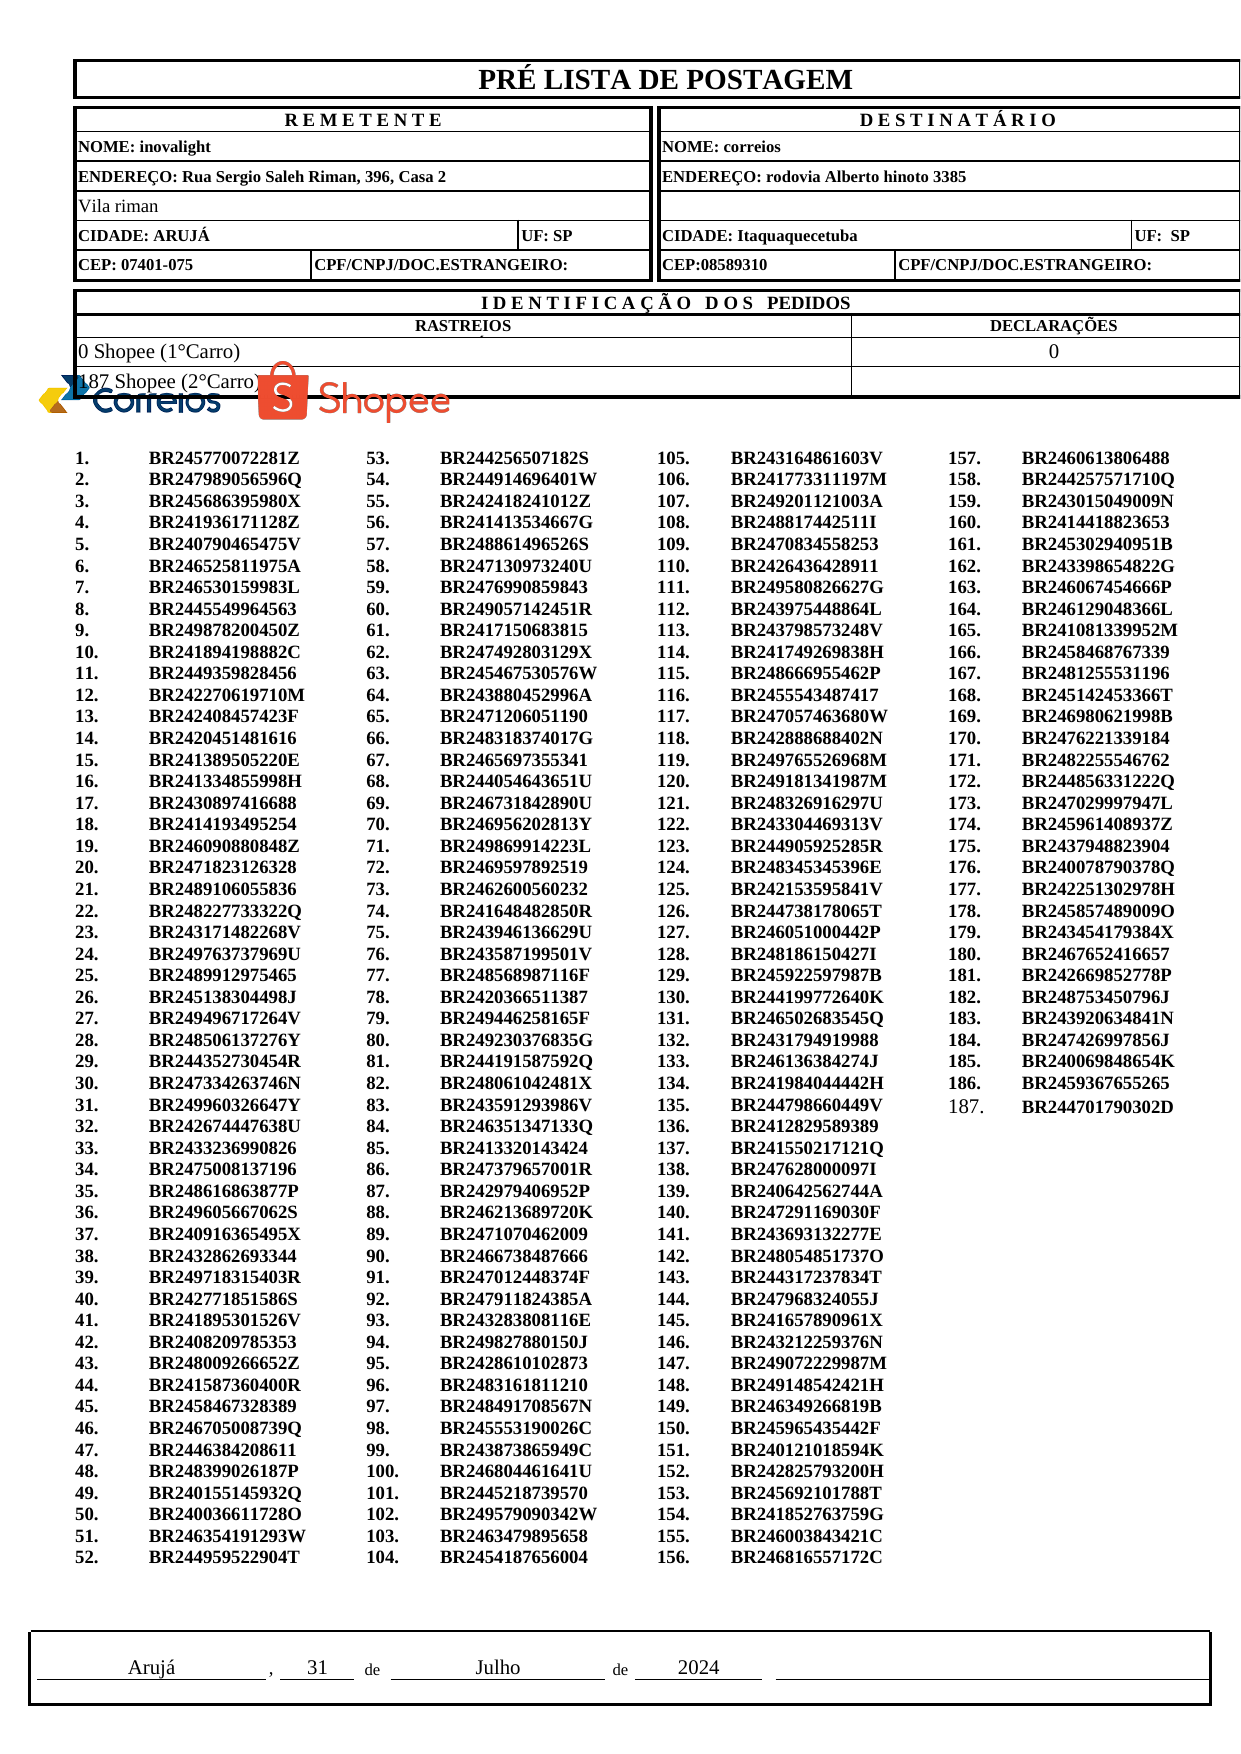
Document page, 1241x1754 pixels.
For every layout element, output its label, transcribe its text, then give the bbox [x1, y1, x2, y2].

list BR247057463680W [657, 705, 911, 727]
list BR246502683545Q [657, 1007, 911, 1029]
list BR248009266652Z [75, 1352, 329, 1374]
list BR247012448374F [366, 1266, 620, 1288]
list BR248318374017G [366, 727, 620, 748]
list BR244317237834T [657, 1266, 911, 1288]
list BR2482255546762 [948, 748, 1240, 770]
list BR248345345396E [657, 856, 911, 878]
list BR2408209785353 [75, 1331, 329, 1352]
list BR247911824385A [366, 1288, 620, 1309]
list BR2458467328389 [75, 1395, 329, 1417]
list BR246705008739Q [75, 1417, 329, 1438]
list BR2426436428911 [657, 554, 911, 576]
list BR246067454666P [948, 576, 1240, 598]
list BR242153595841V [657, 878, 911, 899]
list BR246731842890U [366, 792, 620, 813]
list BR244959522904T [75, 1546, 329, 1568]
list BR2432862693344 [75, 1244, 329, 1266]
list BR244738178065T [657, 899, 911, 921]
list BR249496717264V [75, 1007, 329, 1029]
list BR241852763759G [657, 1503, 911, 1525]
list BR247628000097I [657, 1158, 911, 1180]
list BR249148542421H [657, 1374, 911, 1395]
list BR241587360400R [75, 1374, 329, 1395]
list BR246090880848Z [75, 835, 329, 856]
list BR244856331222Q [948, 770, 1240, 792]
list BR2414193495254 [75, 813, 329, 835]
list BR247492803129X [366, 641, 620, 662]
list BR249579090342W [366, 1503, 620, 1525]
list BR242251302978H [948, 878, 1240, 899]
list BR249878200450Z [75, 619, 329, 641]
list BR249869914223L [366, 835, 620, 856]
list BR241081339952M [948, 619, 1240, 641]
list BR240155145932Q [75, 1482, 329, 1503]
list BR2460613806488 [948, 447, 1240, 468]
list BR244905925285R [657, 835, 911, 856]
list BR249181341987M [657, 770, 911, 792]
list BR2467652416657 [948, 943, 1240, 964]
list BR244352730454R [75, 1050, 329, 1072]
list BR2437948823904 [948, 835, 1240, 856]
list BR240790465475V [75, 533, 329, 554]
list BR2445218739570 [366, 1482, 620, 1503]
list BR241749269838H [657, 641, 911, 662]
list BR241648482850R [366, 899, 620, 921]
list BR244914696401W [366, 468, 620, 490]
list BR248506137276Y [75, 1029, 329, 1050]
list BR244054643651U [366, 770, 620, 792]
list BR248054851737O [657, 1244, 911, 1266]
list BR246129048366L [948, 598, 1240, 619]
list BR246956202813Y [366, 813, 620, 835]
list BR246213689720K [366, 1201, 620, 1223]
list BR249718315403R [75, 1266, 329, 1288]
list BR246530159983L [75, 576, 329, 598]
list BR244701790302D [948, 1093, 1240, 1118]
list BR2454187656004 [366, 1546, 620, 1568]
list BR249580826627G [657, 576, 911, 598]
list BR240121018594K [657, 1438, 911, 1460]
list BR2417150683815 [366, 619, 620, 641]
list BR243398654822G [948, 554, 1240, 576]
list BR245961408937Z [948, 813, 1240, 835]
list BR248227733322Q [75, 899, 329, 921]
list BR241550217121Q [657, 1137, 911, 1158]
list BR249605667062S [75, 1201, 329, 1223]
list BR241657890961X [657, 1309, 911, 1331]
list BR248061042481X [366, 1072, 620, 1093]
list BR2458468767339 [948, 641, 1240, 662]
list BR249201121003A [657, 490, 911, 511]
list BR249072229987M [657, 1352, 911, 1374]
list BR248326916297U [657, 792, 911, 813]
list BR245142453366T [948, 684, 1240, 705]
list BR2445549964563 [75, 598, 329, 619]
list BR249765526968M [657, 748, 911, 770]
list BR247426997856J [948, 1029, 1240, 1050]
list BR240069848654K [948, 1050, 1240, 1072]
list BR241936171128Z [75, 511, 329, 533]
list BR246525811975A [75, 554, 329, 576]
list BR2413320143424 [366, 1137, 620, 1158]
list BR241895301526V [75, 1309, 329, 1331]
list BR248186150427I [657, 943, 911, 964]
list BR246003843421C [657, 1525, 911, 1546]
list BR242825793200H [657, 1460, 911, 1482]
list BR2471070462009 [366, 1223, 620, 1244]
list BR2476990859843 [366, 576, 620, 598]
list BR245302940951B [948, 533, 1240, 554]
list BR241773311197M [657, 468, 911, 490]
list BR245138304498J [75, 986, 329, 1007]
list BR245965435442F [657, 1417, 911, 1438]
list BR2414418823653 [948, 511, 1240, 533]
list BR241334855998H [75, 770, 329, 792]
list BR2471823126328 [75, 856, 329, 878]
list BR246354191293W [75, 1525, 329, 1546]
list BR2471206051190 [366, 705, 620, 727]
list BR244798660449V [657, 1093, 911, 1115]
list BR246351347133Q [366, 1115, 620, 1137]
list BR248753450796J [948, 986, 1240, 1007]
list BR2446384208611 [75, 1438, 329, 1460]
list BR246136384274J [657, 1050, 911, 1072]
list BR243798573248V [657, 619, 911, 641]
list BR243015049009N [948, 490, 1240, 511]
list BR245922597987B [657, 964, 911, 986]
list BR243591293986V [366, 1093, 620, 1115]
list BR248817442511I [657, 511, 911, 533]
list BR2431794919988 [657, 1029, 911, 1050]
list BR242669852778P [948, 964, 1240, 986]
list BR243880452996A [366, 684, 620, 705]
list BR247029997947L [948, 792, 1240, 813]
list BR243873865949C [366, 1438, 620, 1460]
list BR2428610102873 [366, 1352, 620, 1374]
list BR243212259376N [657, 1331, 911, 1352]
list BR244257571710Q [948, 468, 1240, 490]
list BR241894198882C [75, 641, 329, 662]
list BR247989056596Q [75, 468, 329, 490]
list BR242270619710M [75, 684, 329, 705]
list BR247130973240U [366, 554, 620, 576]
list BR247334263746N [75, 1072, 329, 1093]
list BR2476221339184 [948, 727, 1240, 748]
list BR240642562744A [657, 1180, 911, 1201]
list BR246804461641U [366, 1460, 620, 1482]
list BR243975448864L [657, 598, 911, 619]
list BR2470834558253 [657, 533, 911, 554]
list BR2469597892519 [366, 856, 620, 878]
list BR243164861603V [657, 447, 911, 468]
list BR243454179384X [948, 921, 1240, 943]
list BR2475008137196 [75, 1158, 329, 1180]
list BR244199772640K [657, 986, 911, 1007]
list BR245467530576W [366, 662, 620, 684]
list BR249230376835G [366, 1029, 620, 1050]
list BR242674447638U [75, 1115, 329, 1137]
list BR240036611728O [75, 1503, 329, 1525]
list BR240078790378Q [948, 856, 1240, 878]
list BR243587199501V [366, 943, 620, 964]
list BR243920634841N [948, 1007, 1240, 1029]
list BR242418241012Z [366, 490, 620, 511]
list BR246816557172C [657, 1546, 911, 1568]
list BR243283808116E [366, 1309, 620, 1331]
list BR242408457423F [75, 705, 329, 727]
list BR245692101788T [657, 1482, 911, 1503]
list BR241389505220E [75, 748, 329, 770]
list BR242771851586S [75, 1288, 329, 1309]
list BR241413534667G [366, 511, 620, 533]
list BR240916365495X [75, 1223, 329, 1244]
list BR2462600560232 [366, 878, 620, 899]
list BR244256507182S [366, 447, 620, 468]
list BR248399026187P [75, 1460, 329, 1482]
list BR247968324055J [657, 1288, 911, 1309]
list BR2463479895658 [366, 1525, 620, 1546]
list BR2466738487666 [366, 1244, 620, 1266]
list BR246349266819B [657, 1395, 911, 1417]
list BR248568987116F [366, 964, 620, 986]
list BR248491708567N [366, 1395, 620, 1417]
list BR248861496526S [366, 533, 620, 554]
list BR245770072281Z [75, 447, 329, 468]
list BR245686395980X [75, 490, 329, 511]
list BR241984044442H [657, 1072, 911, 1093]
list BR2430897416688 [75, 792, 329, 813]
list BR244191587592Q [366, 1050, 620, 1072]
list BR2465697355341 [366, 748, 620, 770]
list BR249763737969U [75, 943, 329, 964]
list BR2449359828456 [75, 662, 329, 684]
list BR2483161811210 [366, 1374, 620, 1395]
list BR2420451481616 [75, 727, 329, 748]
list BR243304469313V [657, 813, 911, 835]
list BR249827880150J [366, 1331, 620, 1352]
list BR249960326647Y [75, 1093, 329, 1115]
list BR242888688402N [657, 727, 911, 748]
list BR246051000442P [657, 921, 911, 943]
list BR245857489009O [948, 899, 1240, 921]
list BR2455543487417 [657, 684, 911, 705]
list BR246980621998B [948, 705, 1240, 727]
list BR2433236990826 [75, 1137, 329, 1158]
list BR247291169030F [657, 1201, 911, 1223]
list BR248666955462P [657, 662, 911, 684]
list BR247379657001R [366, 1158, 620, 1180]
list BR249057142451R [366, 598, 620, 619]
list BR2489106055836 [75, 878, 329, 899]
list BR2412829589389 [657, 1115, 911, 1137]
list BR245553190026C [366, 1417, 620, 1438]
list BR243693132277E [657, 1223, 911, 1244]
list BR249446258165F [366, 1007, 620, 1029]
list BR2459367655265 [948, 1072, 1240, 1093]
list BR2489912975465 [75, 964, 329, 986]
list BR243171482268V [75, 921, 329, 943]
list BR248616863877P [75, 1180, 329, 1201]
list BR243946136629U [366, 921, 620, 943]
list BR2481255531196 [948, 662, 1240, 684]
list BR2420366511387 [366, 986, 620, 1007]
list BR242979406952P [366, 1180, 620, 1201]
